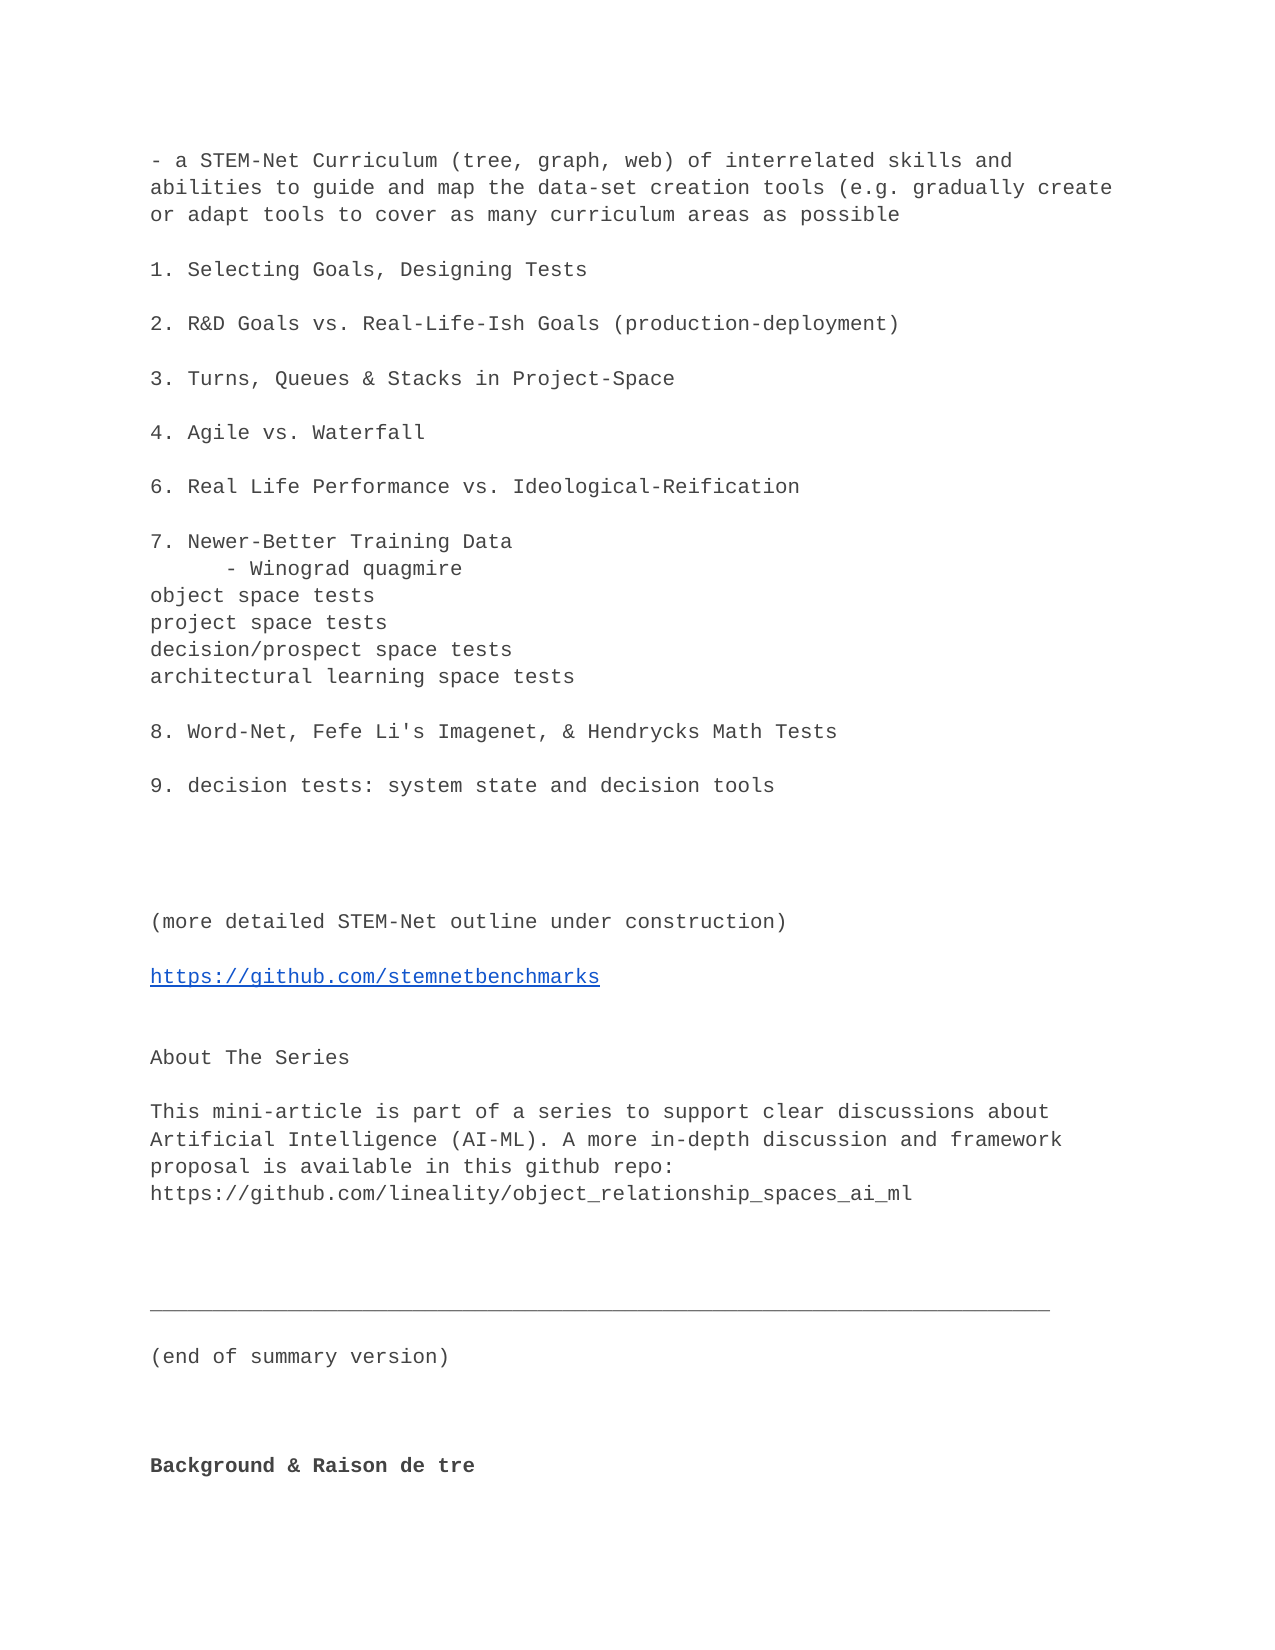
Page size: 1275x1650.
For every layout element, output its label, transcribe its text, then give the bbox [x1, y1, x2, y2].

text 6. Real Life Performance vs. Ideological-Reification [150, 476, 1125, 500]
text 4. Agile vs. Waterfall [150, 422, 1125, 446]
text object space tests [150, 585, 1125, 609]
text architectural learning space tests [150, 667, 1125, 690]
text - a STEM-Net Curriculum (tree, graph, web) of interrelated skills and abilities to guide and map the data-set creation tools (e.g. gradually create or adapt tools to cover as many curriculum areas as possible [150, 150, 1125, 228]
text 2. R&D Goals vs. Real-Life-Ish Goals (production-deployment) [150, 313, 1125, 337]
text https://github.com/stemnetbenchmarks [150, 966, 1125, 989]
text About The Series [150, 1047, 1125, 1071]
text ________________________________________________________________________ [150, 1292, 1125, 1316]
text - Winograd quagmire [150, 558, 1125, 581]
text https://github.com/lineality/object_relationship_spaces_ai_ml [150, 1183, 1125, 1207]
text This mini-article is part of a series to support clear discussions about Artificial Intelligence (AI-ML). A more in-depth discussion and framework proposal is available in this github repo: [150, 1102, 1125, 1179]
text project space tests [150, 612, 1125, 636]
text (end of summary version) [150, 1346, 1125, 1370]
text Background & Raison de tre [150, 1455, 1125, 1479]
text 9. decision tests: system state and decision tools [150, 775, 1125, 799]
text (more detailed STEM-Net outline under construction) [150, 911, 1125, 935]
text 3. Turns, Queues & Stacks in Project-Space [150, 367, 1125, 391]
text 8. Word-Net, Fefe Li's Imagenet, & Hendrycks Math Tests [150, 721, 1125, 744]
text decision/prospect space tests [150, 639, 1125, 663]
text 7. Newer-Better Training Data [150, 531, 1125, 554]
text 1. Selecting Goals, Designing Tests [150, 259, 1125, 282]
